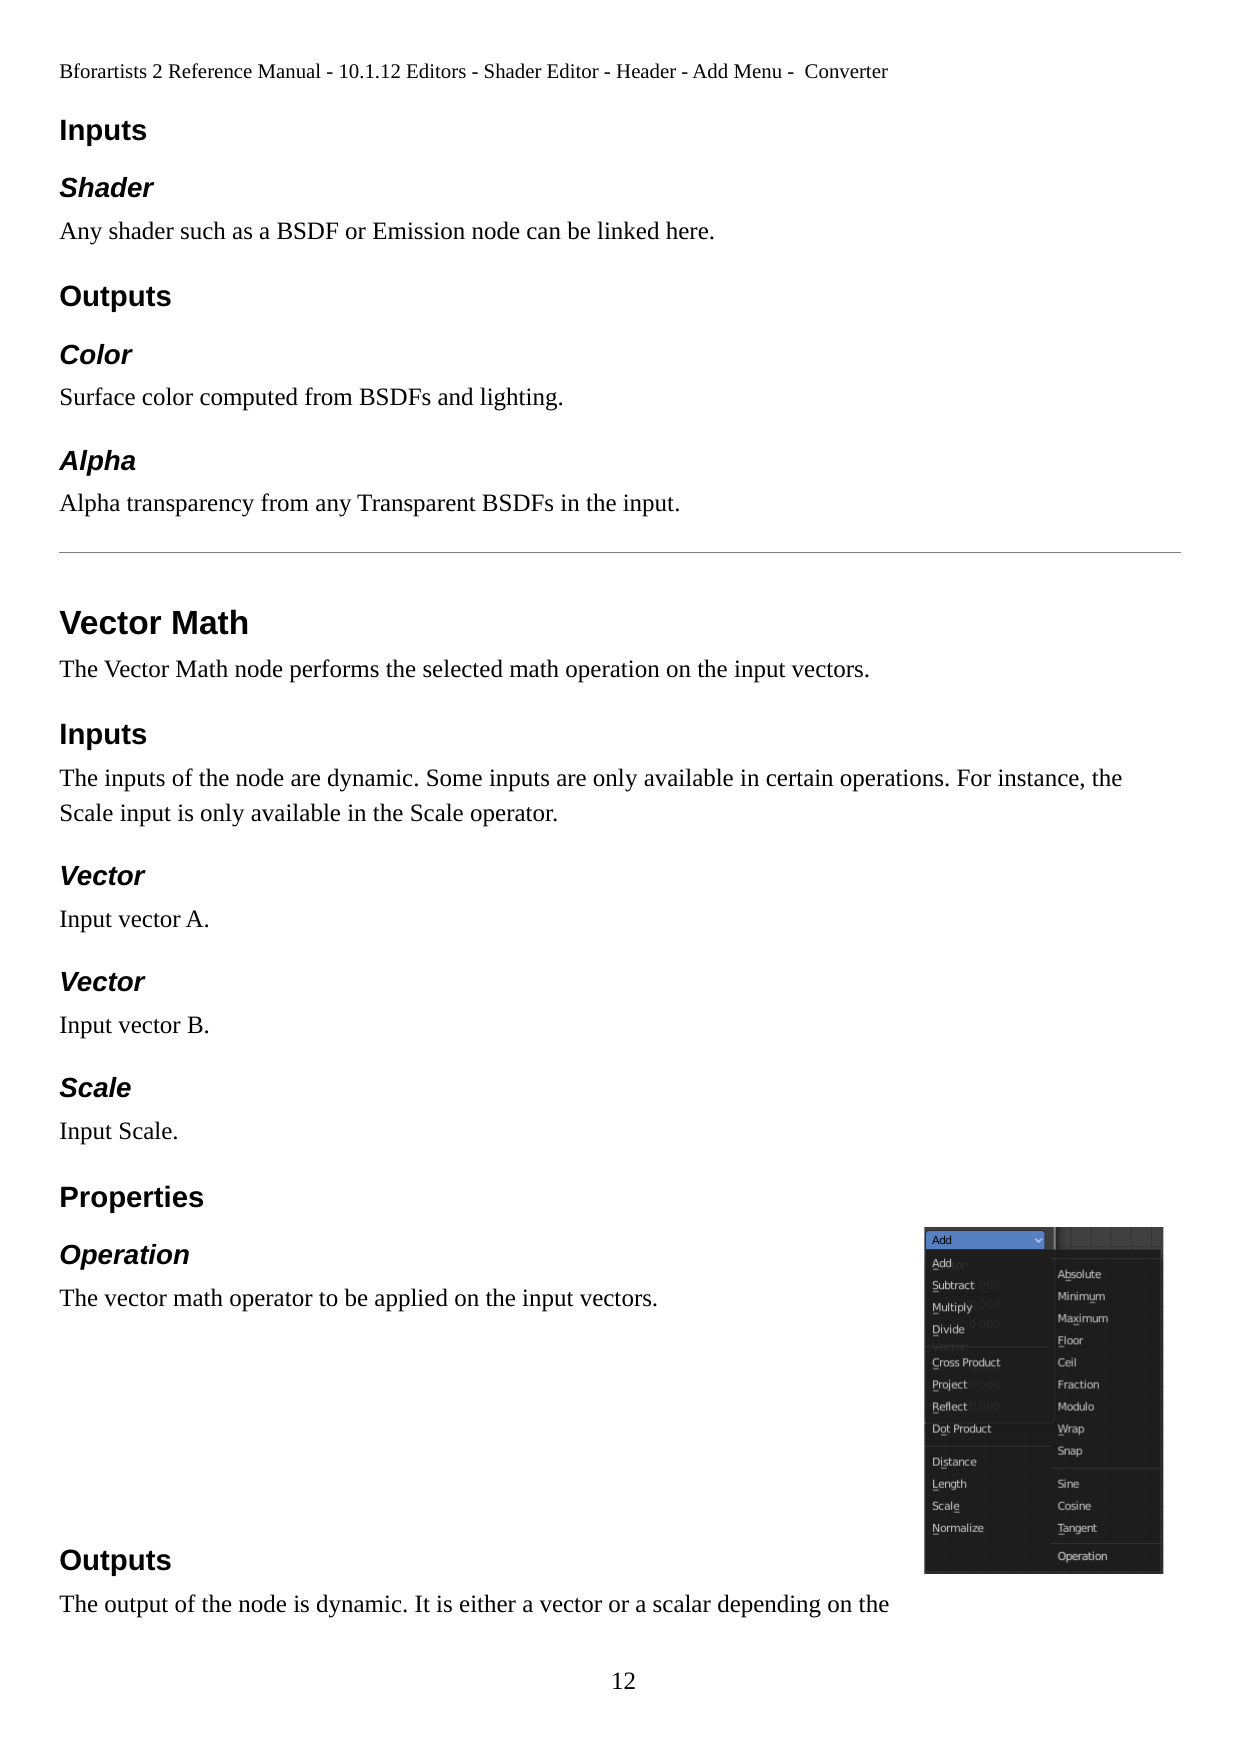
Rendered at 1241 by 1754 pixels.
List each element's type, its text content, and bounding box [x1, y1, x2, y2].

subtitle Vector [59, 966, 1181, 997]
subtitle Properties [59, 1179, 1181, 1213]
subtitle Operation [59, 1238, 924, 1270]
subtitle Outputs [59, 1542, 1181, 1576]
text The vector math operator to be applied on the input vectors. [59, 1283, 924, 1311]
subtitle Shader [59, 171, 1181, 203]
text Input vector A. [59, 904, 1181, 933]
text The output of the node is dynamic. It is either a vector or a scalar depending on the [59, 1589, 1181, 1617]
subtitle Vector [59, 859, 1181, 891]
subtitle Alpha [59, 444, 1181, 476]
text Any shader such as a BSDF or Emission node can be linked here. [59, 216, 1181, 244]
subtitle Outputs [59, 279, 1181, 313]
subtitle Scale [59, 1071, 1181, 1103]
subtitle Inputs [59, 113, 1181, 146]
subtitle Inputs [59, 717, 1181, 751]
picture [924, 1227, 1164, 1574]
text Input vector B. [59, 1010, 1181, 1039]
text The inputs of the node are dynamic. Some inputs are only available in certain operations. For instance, the Scale input is only available in the Scale operator. [59, 763, 1181, 827]
subtitle [1164, 1238, 1181, 1270]
text Alpha transparency from any Transparent BSDFs in the input. [59, 488, 1181, 517]
text Surface color computed from BSDFs and lighting. [59, 382, 1181, 411]
text Input Scale. [59, 1116, 1181, 1144]
subtitle Color [59, 338, 1181, 370]
text The Vector Math node performs the selected math operation on the input vectors. [59, 654, 1181, 682]
subtitle Vector Math [59, 602, 1181, 641]
